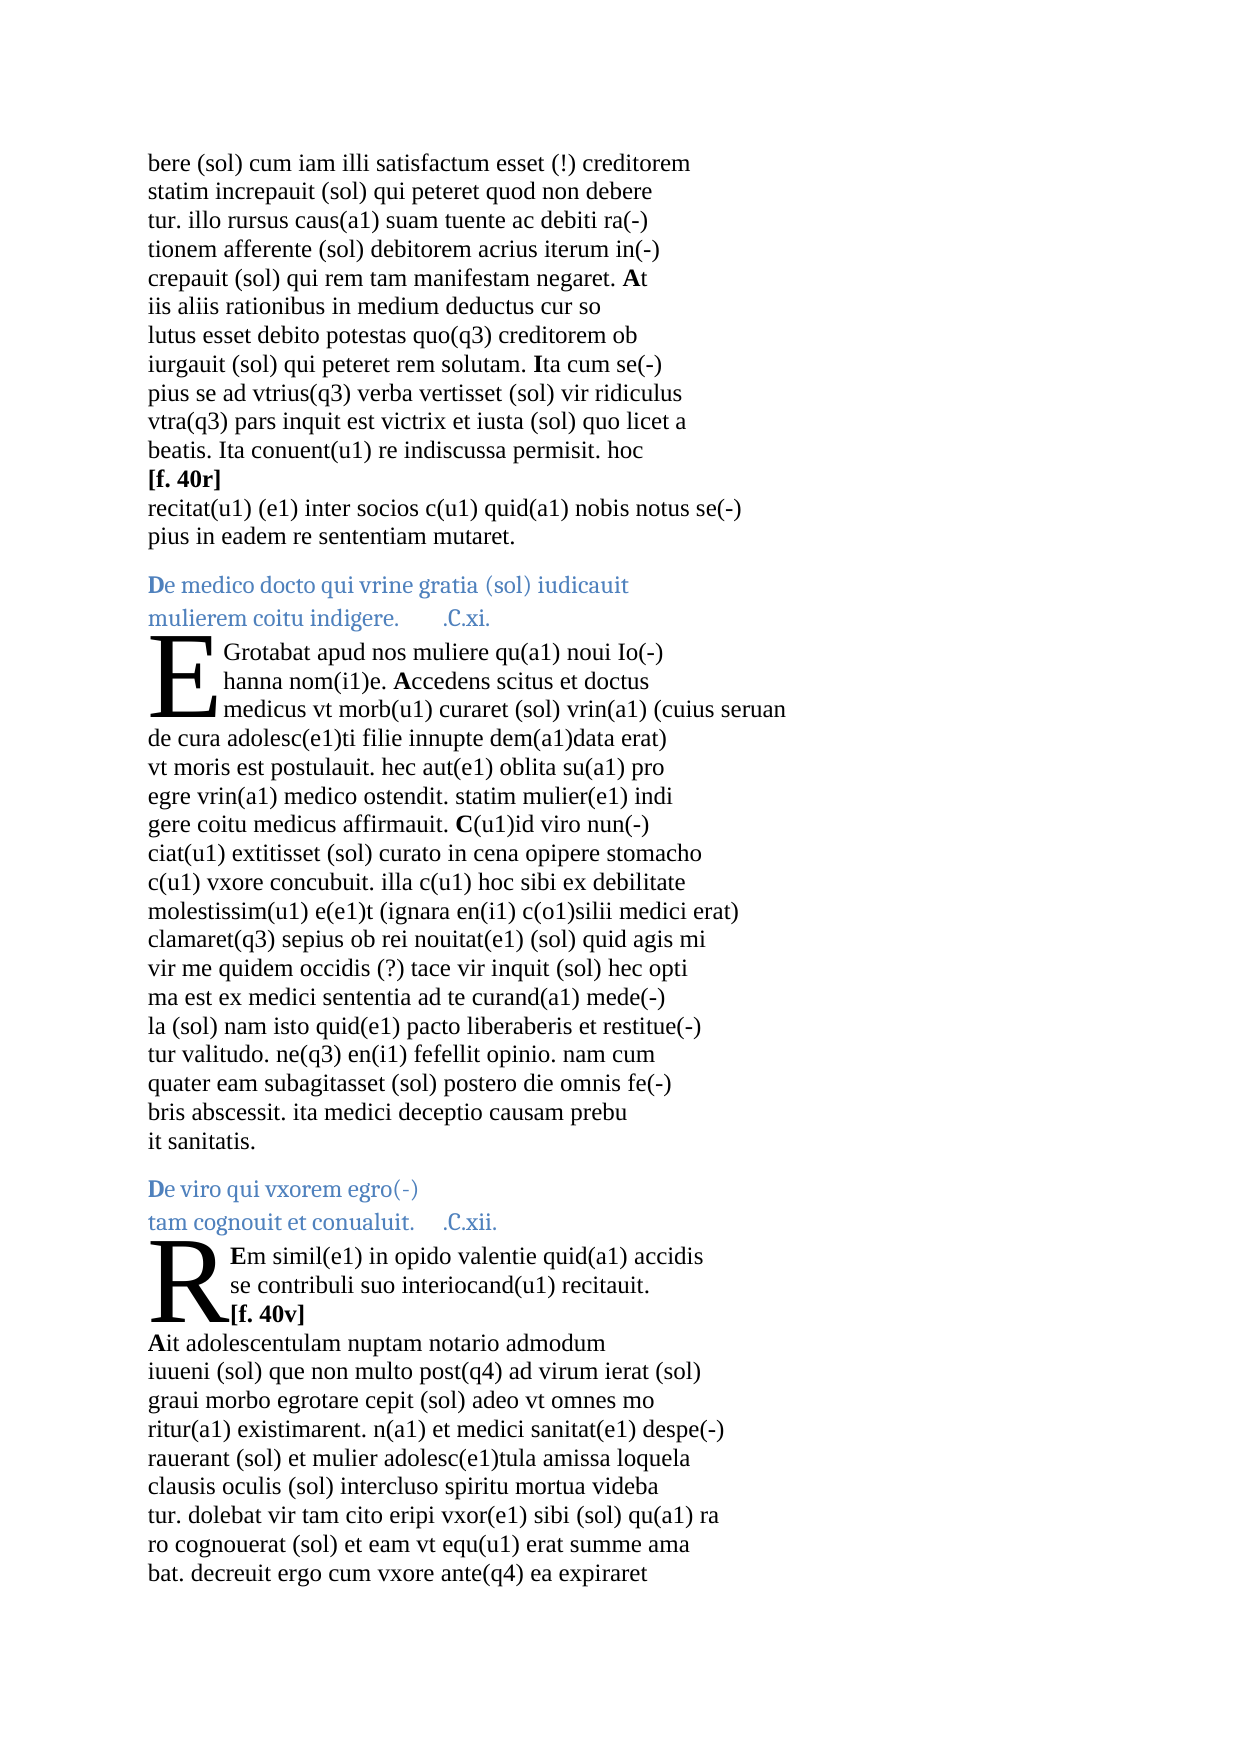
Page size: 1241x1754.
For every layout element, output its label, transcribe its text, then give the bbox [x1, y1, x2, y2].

subtitle De medico docto qui vrine gratia (sol) iudicauit mulierem coitu indigere. .C.xi. [148, 571, 1093, 633]
text REm simil(e1) in opido valentie quid(a1) accidis se contribuli suo interiocand(u1) recitauit. [f. 40v] Ait adolescentulam nuptam notario admodum iuueni (sol) que non multo post(q4) ad virum ierat (sol) graui morbo egrotare cepit (sol) adeo vt omnes mo ritur(a1) existimarent. n(a1) et medici sanitat(e1) despe(-) rauerant (sol) et mulier adolesc(e1)tula amissa loquela clausis oculis (sol) intercluso spiritu mortua videba tur. dolebat vir tam cito eripi vxor(e1) sibi (sol) qu(a1) ra ro cognouerat (sol) et eam vt equ(u1) erat summe ama bat. decreuit ergo cum vxore ante(q4) ea expiraret coire. Semotis omnibus c(u1) nescio quid se actu(-) rum secreto dixisset (!) vxorem cognouit. Illa eue stigio tan(q4) vir nou(a1) vit(a1) in corpus eius indidis set (sol) cepit spirit(u1) ducere (sol) at(q3) oculis sub apertis (sol) post paulul(u1) loqui et submissa voce vir(u1) appel(-) lare. qui cum letus rogasset n(u1)quid vellet (!) po(-) tum petiuit. quo at(q3) deinceps cibo dato conua(-) luit. cuius causam prestiterat matrimonii vsus. Exemplo igitur arguitur morbis mulier(u1) eam rem plurim(u1) conferre. [148, 1241, 1093, 1586]
subtitle De viro qui vxorem egro(-) tam cognouit et conualuit. .C.xii. [148, 1175, 1093, 1237]
text EGrotabat apud nos muliere qu(a1) noui Io(-) hanna nom(i1)e. Accedens scitus et doctus medicus vt morb(u1) curaret (sol) vrin(a1) (cuius seruan de cura adolesc(e1)ti filie innupte dem(a1)data erat) vt moris est postulauit. hec aut(e1) oblita su(a1) pro egre vrin(a1) medico ostendit. statim mulier(e1) indi gere coitu medicus affirmauit. C(u1)id viro nun(-) ciat(u1) extitisset (sol) curato in cena opipere stomacho c(u1) vxore concubuit. illa c(u1) hoc sibi ex debilitate molestissim(u1) e(e1)t (ignara en(i1) c(o1)silii medici erat) clamaret(q3) sepius ob rei nouitat(e1) (sol) quid agis mi vir me quidem occidis (?) tace vir inquit (sol) hec opti ma est ex medici sententia ad te curand(a1) mede(-) la (sol) nam isto quid(e1) pacto liberaberis et restitue(-) tur valitudo. ne(q3) en(i1) fefellit opinio. nam cum quater eam subagitasset (sol) postero die omnis fe(-) bris abscessit. ita medici deceptio causam prebu it sanitatis. [148, 637, 1093, 1154]
text Oppidum est bononiensium nomine me(-) dicina. eo missus est potestas (vt ai(u1)t) ho morudis at(q3) imprudens. ad quem cum duo li(-) tigantes de re pecuniaria accessissent (sol) ac prior qui creditorem se dicebat (sol) sibi pecuniam certis ex causis deberi dxisset (!) versus in debitor(e1) po(-) testas male quidem te habes ait (sol) cur non huic debitum reddis (?) cum negaret alter se quic(q4) de bere (sol) cum iam illi satisfactum esset (!) creditorem statim increpauit (sol) qui peteret quod non debere tur. illo rursus caus(a1) suam tuente ac debiti ra(-) tionem afferente (sol) debitorem acrius iterum in(-) crepauit (sol) qui rem tam manifestam negaret. At iis aliis rationibus in medium deductus cur so lutus esset debito potestas quo(q3) creditorem ob iurgauit (sol) qui peteret rem solutam. Ita cum se(-) pius se ad vtrius(q3) verba vertisset (sol) vir ridiculus vtra(q3) pars inquit est victrix et iusta (sol) quo licet a beatis. Ita conuent(u1) re indiscussa permisit. hoc [f. 40r] recitat(u1) (e1) inter socios c(u1) quid(a1) nobis notus se(-) pius in eadem re sententiam mutaret. [148, 148, 1093, 550]
